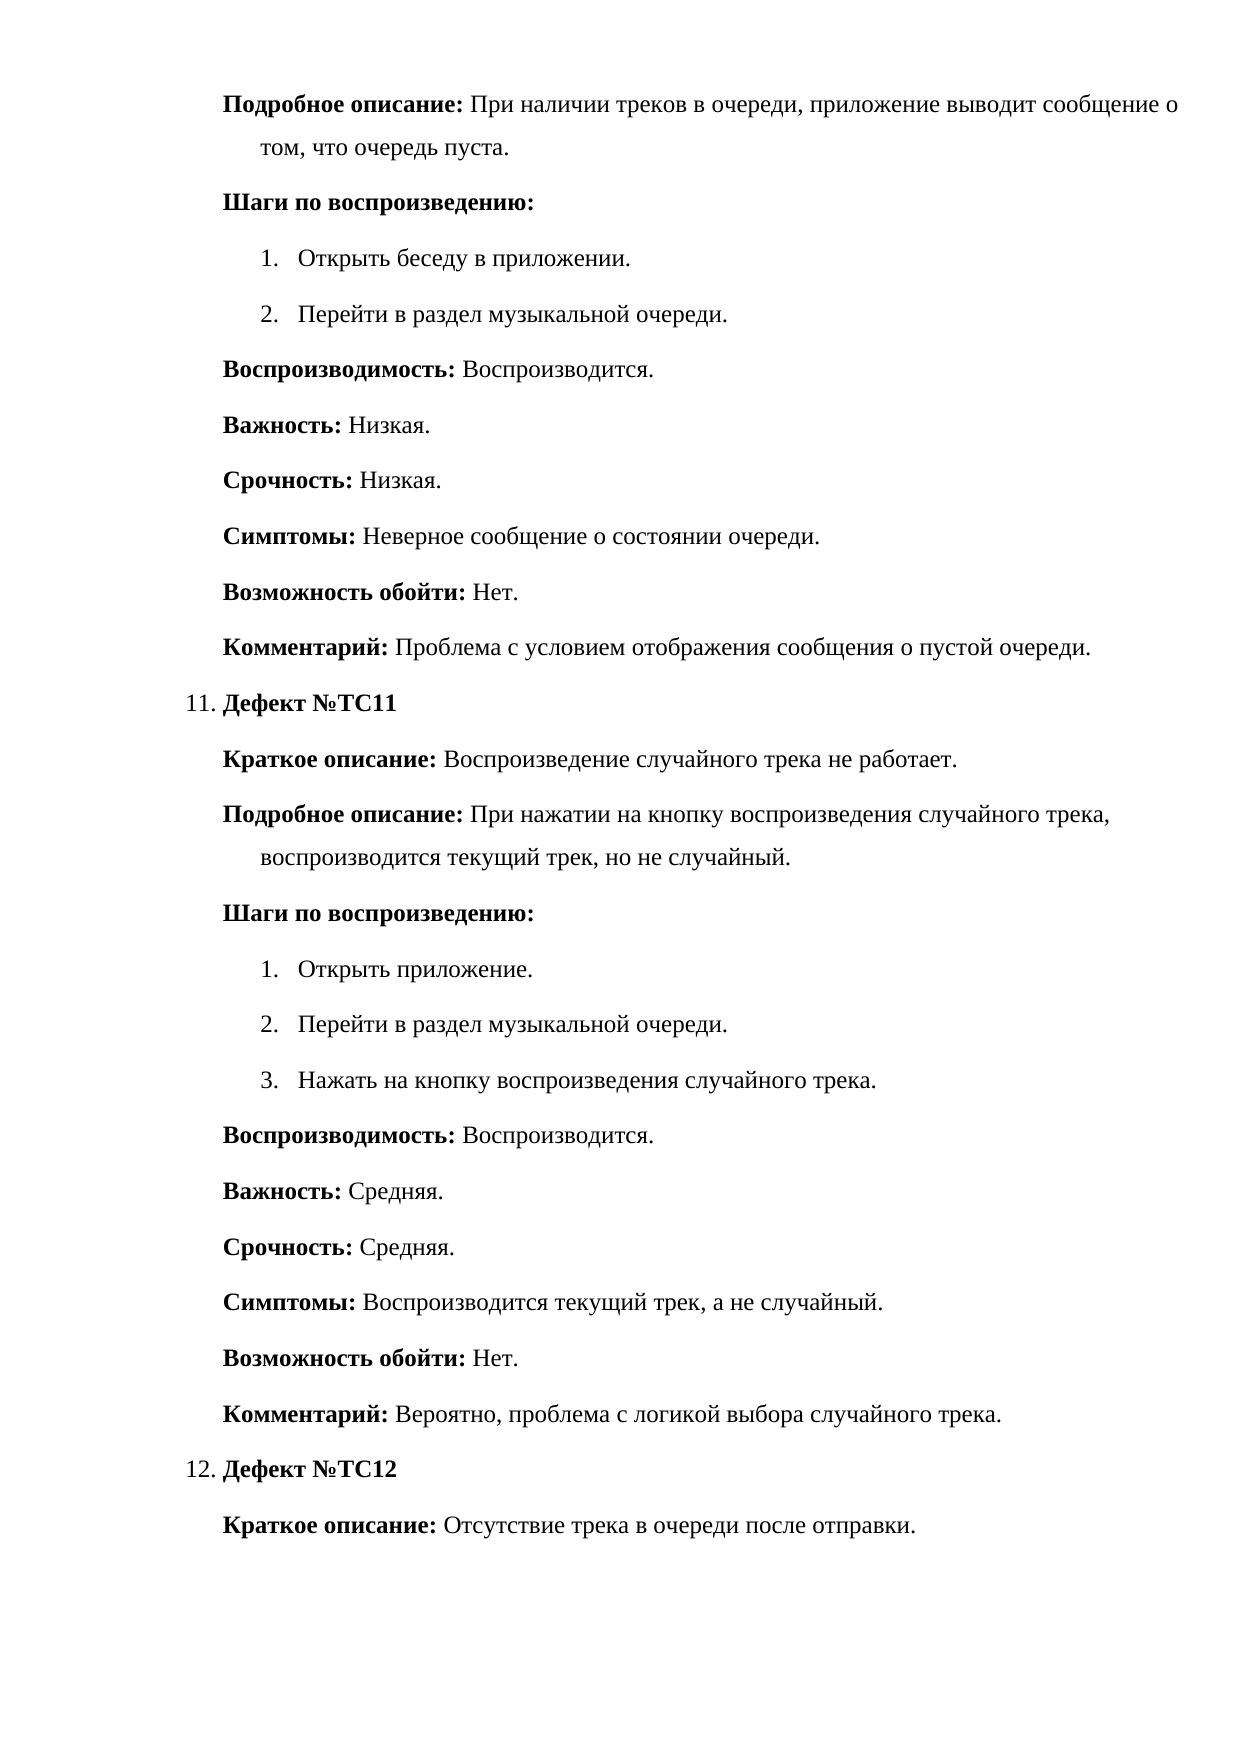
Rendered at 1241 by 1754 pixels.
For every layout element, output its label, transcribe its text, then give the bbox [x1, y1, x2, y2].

list Шаги по воспроизведению: [223, 898, 1181, 927]
list Шаги по воспроизведению: [223, 187, 1181, 216]
list Открыть беседу в приложении. [260, 243, 1181, 272]
list Воспроизводимость: Воспроизводится. [223, 1121, 1181, 1149]
list Подробное описание: При наличии треков в очереди, приложение выводит сообщение о том, что очередь пуста. [223, 89, 1181, 161]
list Краткое описание: Отсутствие трека в очереди после отправки. [223, 1510, 1181, 1539]
list Возможность обойти: Нет. [223, 577, 1181, 606]
list Срочность: Низкая. [223, 466, 1181, 494]
list Перейти в раздел музыкальной очереди. [260, 299, 1181, 327]
list Важность: Низкая. [223, 410, 1181, 439]
list Возможность обойти: Нет. [223, 1343, 1181, 1372]
list Подробное описание: При нажатии на кнопку воспроизведения случайного трека, воспроизводится текущий трек, но не случайный. [223, 799, 1181, 871]
list Дефект №TC11 [185, 688, 1181, 717]
list Комментарий: Вероятно, проблема с логикой выбора случайного трека. [223, 1399, 1181, 1427]
list Воспроизводимость: Воспроизводится. [223, 354, 1181, 383]
list Комментарий: Проблема с условием отображения сообщения о пустой очереди. [223, 632, 1181, 661]
list Важность: Средняя. [223, 1176, 1181, 1205]
list Симптомы: Воспроизводится текущий трек, а не случайный. [223, 1287, 1181, 1316]
list Дефект №TC12 [185, 1454, 1181, 1483]
list Симптомы: Неверное сообщение о состоянии очереди. [223, 521, 1181, 550]
list Перейти в раздел музыкальной очереди. [260, 1009, 1181, 1038]
list Срочность: Средняя. [223, 1232, 1181, 1261]
list Нажать на кнопку воспроизведения случайного трека. [260, 1065, 1181, 1094]
list Открыть приложение. [260, 954, 1181, 982]
list Краткое описание: Воспроизведение случайного трека не работает. [223, 744, 1181, 772]
